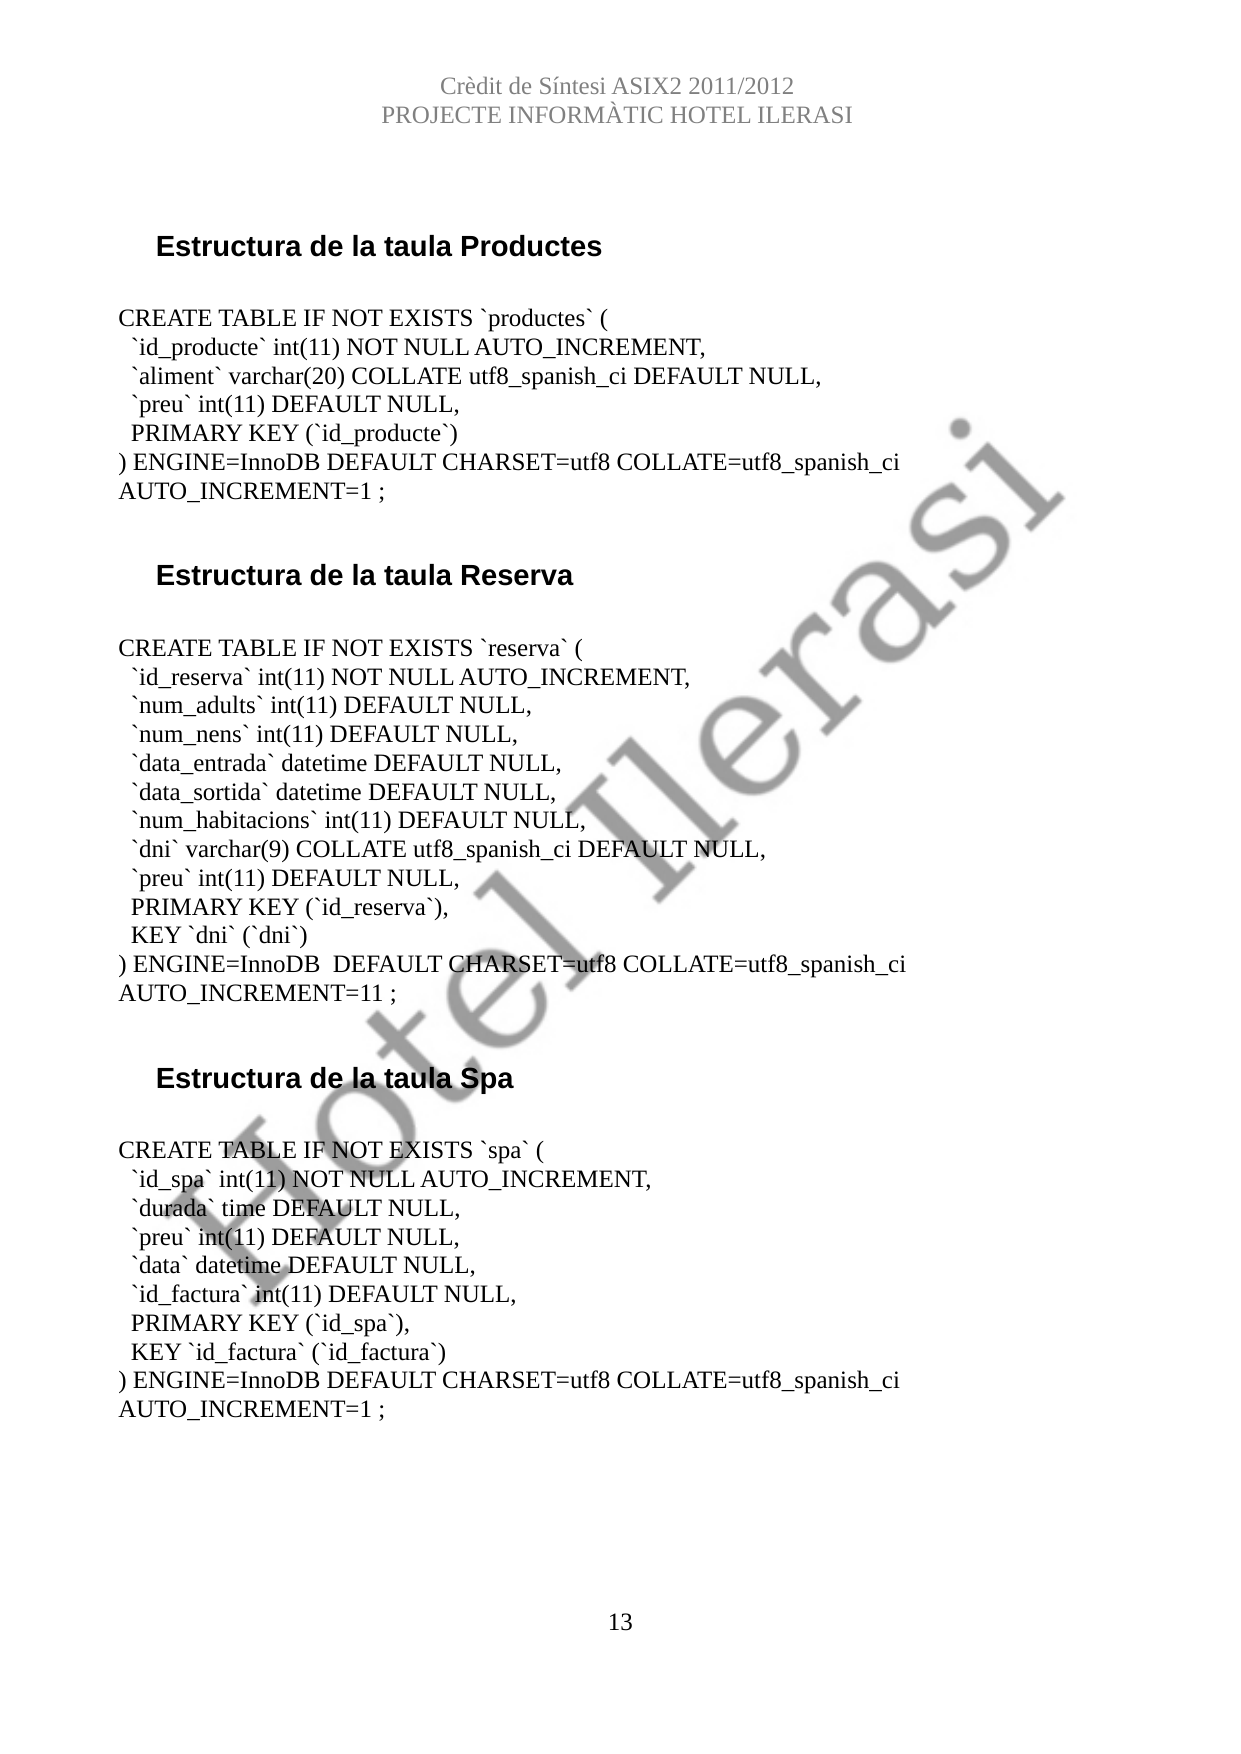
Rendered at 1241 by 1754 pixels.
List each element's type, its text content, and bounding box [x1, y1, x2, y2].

text `durada` time DEFAULT NULL, [118, 1193, 1122, 1222]
text CREATE TABLE IF NOT EXISTS `spa` ( [118, 1135, 1122, 1164]
text PRIMARY KEY (`id_spa`), [118, 1308, 1122, 1337]
subtitle Estructura de la taula Productes [156, 228, 1122, 262]
text `id_factura` int(11) DEFAULT NULL, [118, 1279, 1122, 1308]
text `data` datetime DEFAULT NULL, [118, 1250, 1122, 1279]
text `preu` int(11) DEFAULT NULL, [118, 1222, 1122, 1250]
text `data_entrada` datetime DEFAULT NULL, [118, 748, 1122, 777]
subtitle Estructura de la taula Spa [156, 1061, 1122, 1094]
text `num_habitacions` int(11) DEFAULT NULL, [118, 806, 1122, 834]
picture [220, 592, 1021, 633]
text `preu` int(11) DEFAULT NULL, [118, 389, 1122, 418]
text `num_nens` int(11) DEFAULT NULL, [118, 719, 1122, 748]
text `data_sortida` datetime DEFAULT NULL, [118, 777, 1122, 806]
text `id_spa` int(11) NOT NULL AUTO_INCREMENT, [118, 1164, 1122, 1193]
text `preu` int(11) DEFAULT NULL, [118, 863, 1122, 892]
text ) ENGINE=InnoDB DEFAULT CHARSET=utf8 COLLATE=utf8_spanish_ci AUTO_INCREMENT=1 ; [118, 1365, 1122, 1423]
subtitle Estructura de la taula Reserva [156, 558, 1122, 592]
text `id_reserva` int(11) NOT NULL AUTO_INCREMENT, [118, 662, 1122, 691]
text ) ENGINE=InnoDB DEFAULT CHARSET=utf8 COLLATE=utf8_spanish_ci AUTO_INCREMENT=11 ; [118, 949, 1122, 1007]
picture [220, 1094, 1021, 1135]
text PRIMARY KEY (`id_reserva`), [118, 892, 1122, 921]
text KEY `id_factura` (`id_factura`) [118, 1337, 1122, 1365]
text `dni` varchar(9) COLLATE utf8_spanish_ci DEFAULT NULL, [118, 834, 1122, 863]
text `id_producte` int(11) NOT NULL AUTO_INCREMENT, [118, 332, 1122, 361]
picture [220, 1007, 1021, 1061]
text PRIMARY KEY (`id_producte`) [118, 418, 1122, 447]
text ) ENGINE=InnoDB DEFAULT CHARSET=utf8 COLLATE=utf8_spanish_ci AUTO_INCREMENT=1 ; [118, 447, 1122, 504]
text CREATE TABLE IF NOT EXISTS `productes` ( [118, 303, 1122, 332]
text KEY `dni` (`dni`) [118, 921, 1122, 949]
text CREATE TABLE IF NOT EXISTS `reserva` ( [118, 633, 1122, 662]
text `num_adults` int(11) DEFAULT NULL, [118, 691, 1122, 719]
picture [220, 504, 1021, 558]
text `aliment` varchar(20) COLLATE utf8_spanish_ci DEFAULT NULL, [118, 361, 1122, 389]
